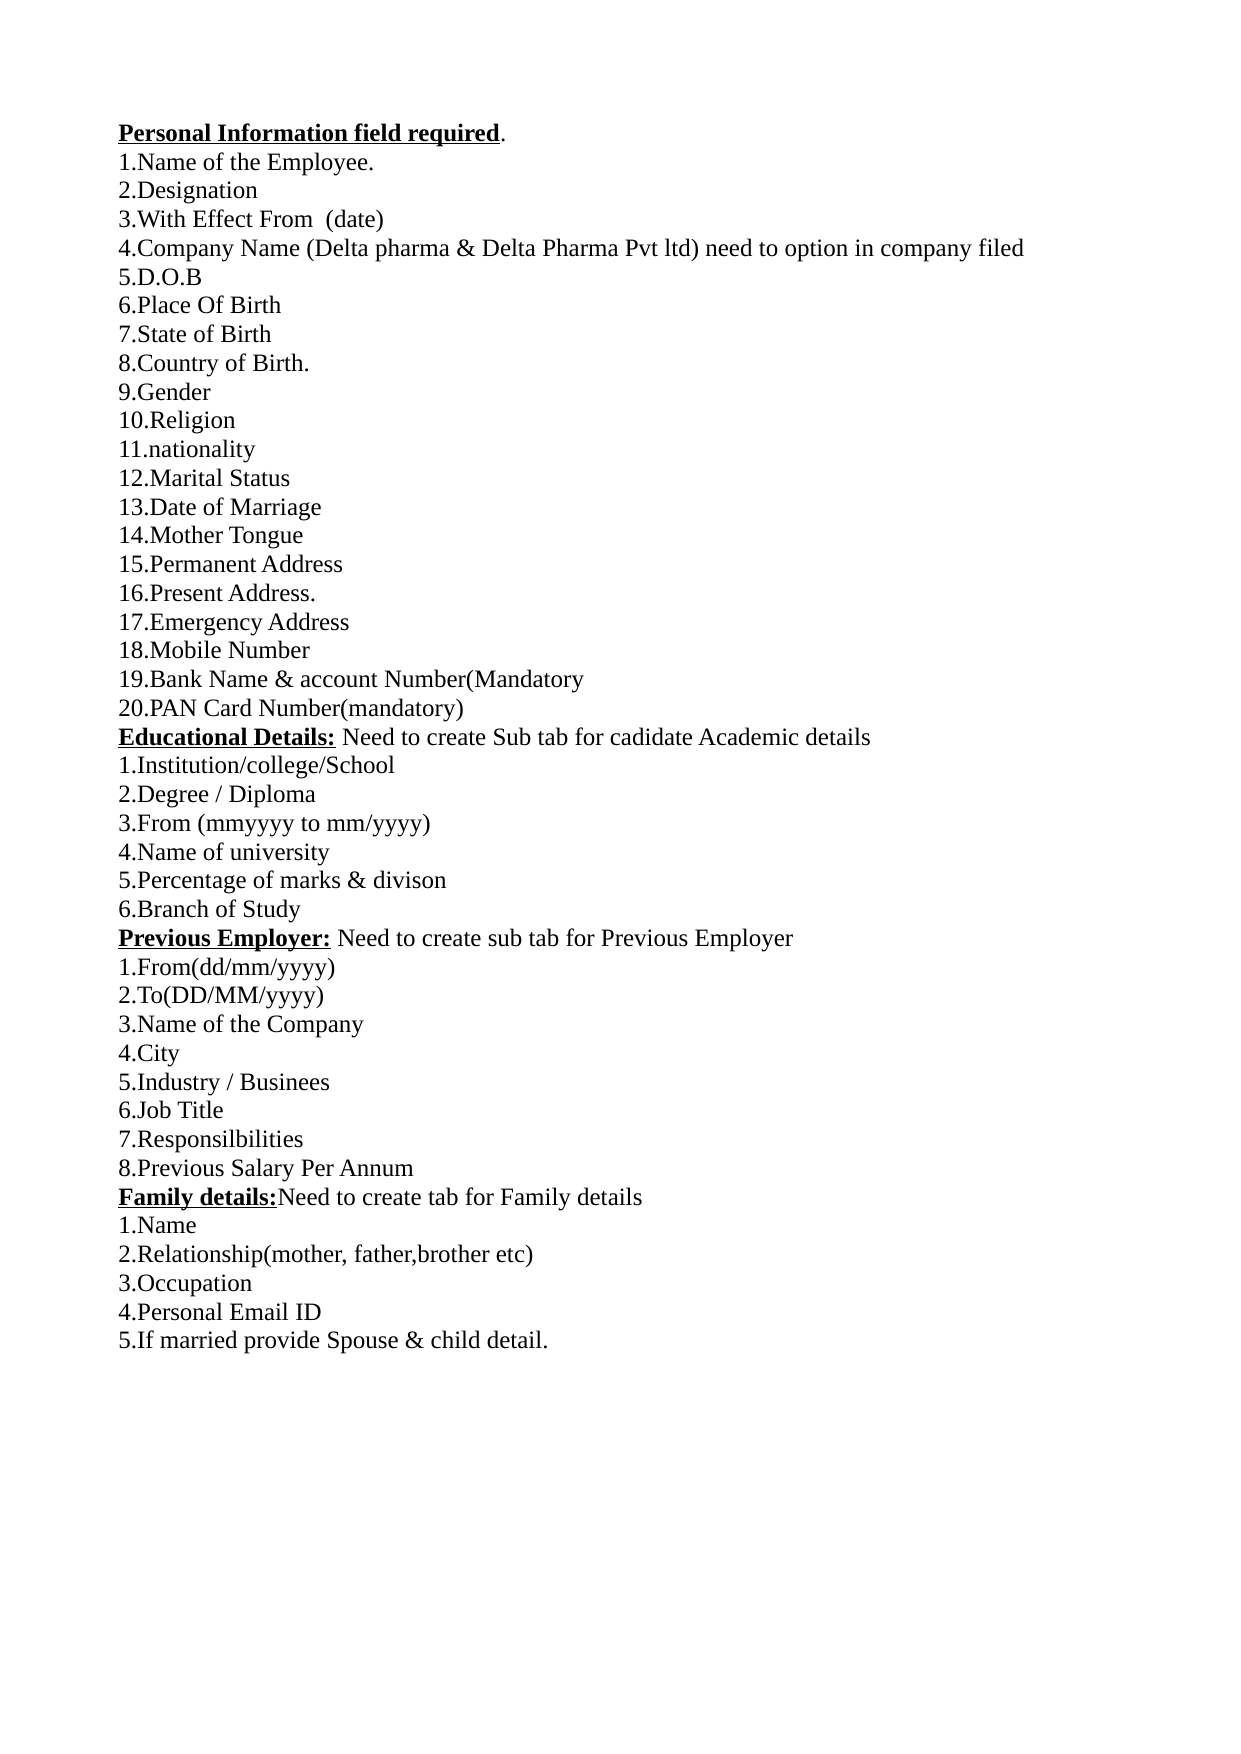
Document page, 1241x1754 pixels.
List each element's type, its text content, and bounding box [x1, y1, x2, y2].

text 16.Present Address. [118, 578, 1122, 607]
text 14.Mother Tongue [118, 521, 1122, 549]
text 10.Religion [118, 406, 1122, 434]
text 2.Degree / Diploma [118, 779, 1122, 808]
text 6.Place Of Birth [118, 291, 1122, 319]
text 7.Responsilbilities [118, 1124, 1122, 1153]
text 17.Emergency Address [118, 607, 1122, 636]
text 5.D.O.B [118, 262, 1122, 291]
text 15.Permanent Address [118, 549, 1122, 578]
text 6.Branch of Study [118, 894, 1122, 923]
text Personal Information field required. [118, 118, 1122, 147]
text 5.Percentage of marks & divison [118, 866, 1122, 894]
text 3.With Effect From (date) [118, 204, 1122, 233]
text 7.State of Birth [118, 319, 1122, 348]
text 13.Date of Marriage [118, 492, 1122, 521]
text 1.From(dd/mm/yyyy) [118, 952, 1122, 981]
text 1.Name [118, 1211, 1122, 1239]
text 2.Relationship(mother, father,brother etc) [118, 1239, 1122, 1268]
text 9.Gender [118, 377, 1122, 406]
text 18.Mobile Number [118, 636, 1122, 664]
text 4.Name of university [118, 837, 1122, 866]
text 1.Institution/college/School [118, 751, 1122, 779]
text 5.Industry / Businees [118, 1067, 1122, 1096]
text 19.Bank Name & account Number(Mandatory [118, 664, 1122, 693]
text 2.Designation [118, 176, 1122, 204]
text Educational Details: Need to create Sub tab for cadidate Academic details [118, 722, 1122, 751]
text 4.Company Name (Delta pharma & Delta Pharma Pvt ltd) need to option in company filed [118, 233, 1122, 262]
text Previous Employer: Need to create sub tab for Previous Employer [118, 923, 1122, 952]
text 3.Occupation [118, 1268, 1122, 1297]
text 4.City [118, 1038, 1122, 1067]
text 11.nationality [118, 434, 1122, 463]
text 3.Name of the Company [118, 1009, 1122, 1038]
text 4.Personal Email ID [118, 1297, 1122, 1326]
text 5.If married provide Spouse & child detail. [118, 1326, 1122, 1354]
text 20.PAN Card Number(mandatory) [118, 693, 1122, 722]
text 12.Marital Status [118, 463, 1122, 492]
text 2.To(DD/MM/yyyy) [118, 981, 1122, 1009]
text 6.Job Title [118, 1096, 1122, 1124]
text 1.Name of the Employee. [118, 147, 1122, 176]
text Family details:Need to create tab for Family details [118, 1182, 1122, 1211]
text 3.From (mmyyyy to mm/yyyy) [118, 808, 1122, 837]
text 8.Country of Birth. [118, 348, 1122, 377]
text 8.Previous Salary Per Annum [118, 1153, 1122, 1182]
